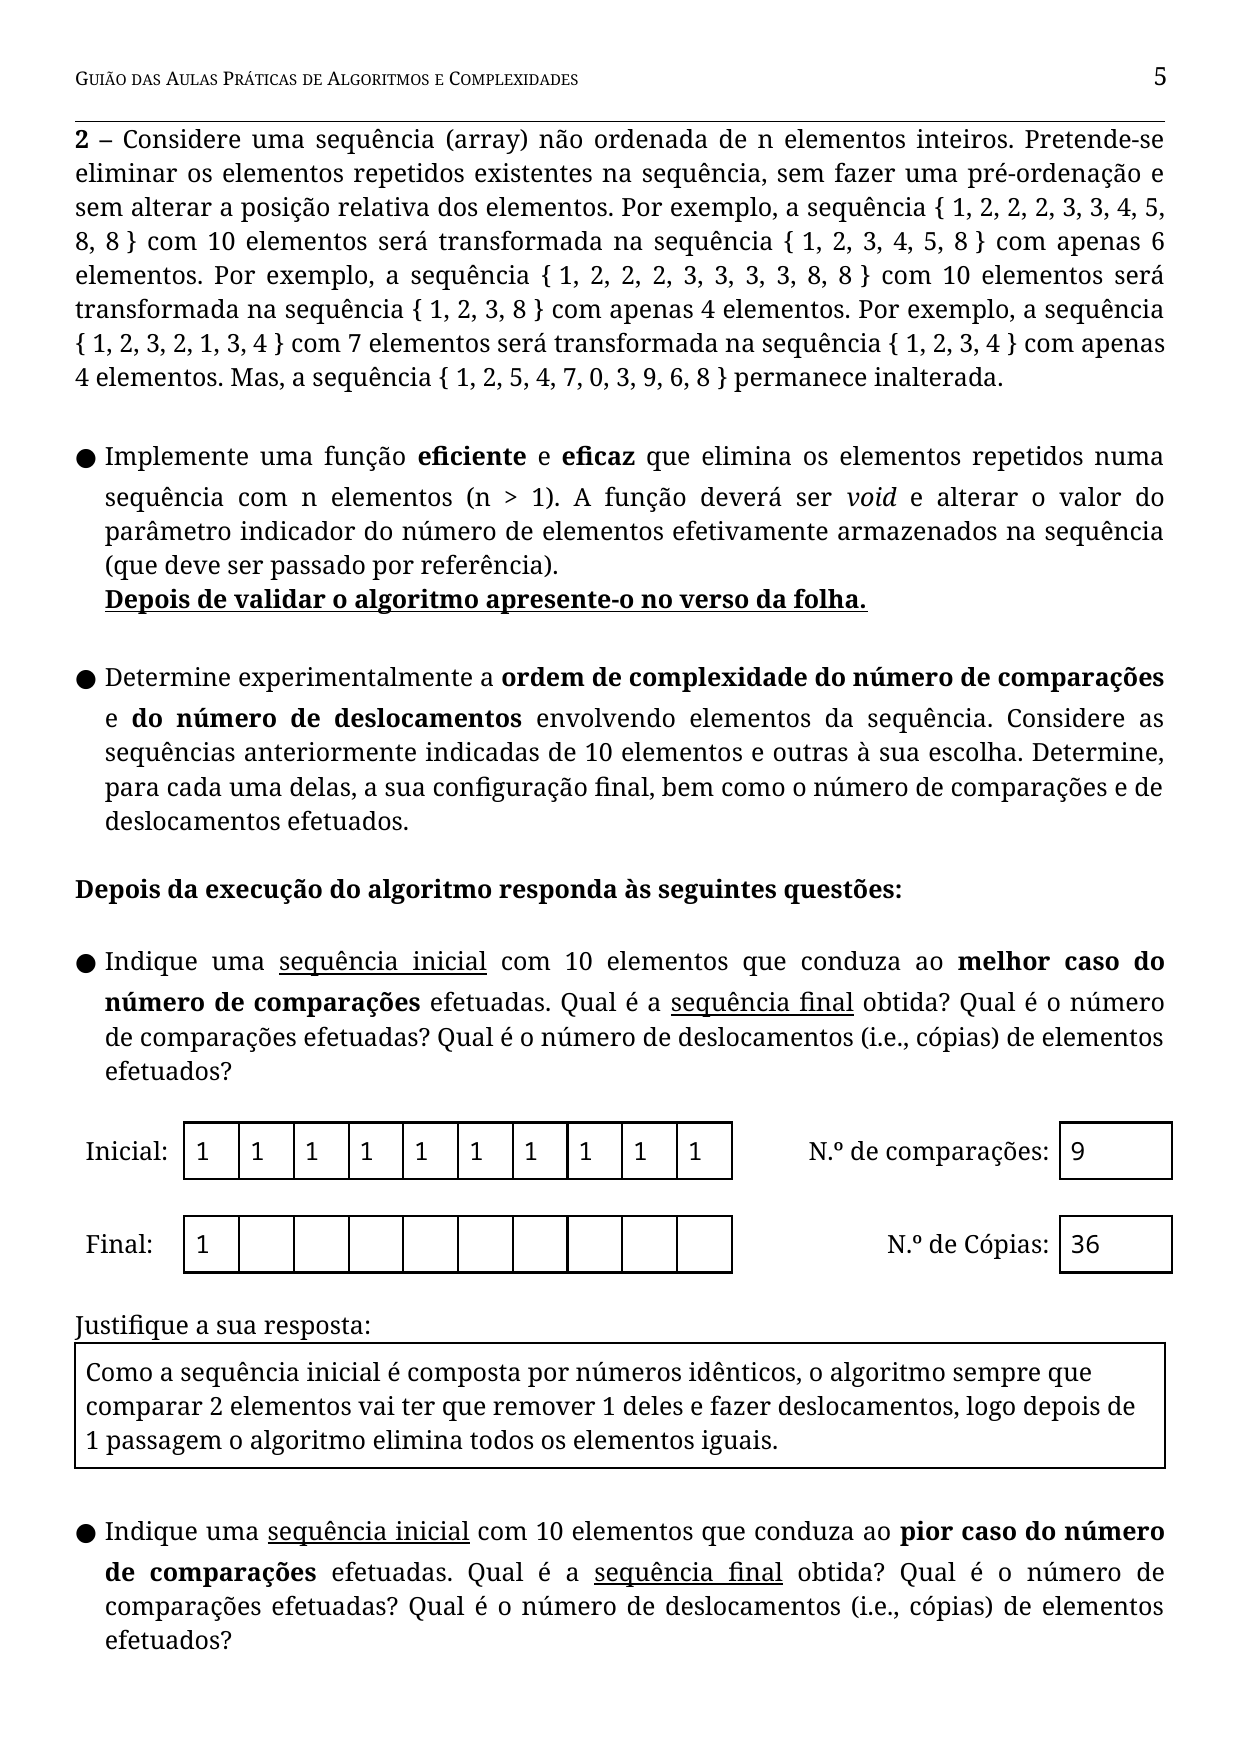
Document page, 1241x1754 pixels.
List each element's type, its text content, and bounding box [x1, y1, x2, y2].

table_header 1 [678, 1124, 731, 1178]
table_header 1 [623, 1124, 676, 1178]
table_header [404, 1217, 457, 1271]
table_header N.º de comparações: [786, 1121, 1059, 1178]
table_header N.º de Cópias: [786, 1215, 1059, 1271]
table_header 1 [350, 1124, 402, 1178]
list Indique uma sequência inicial com 10 elementos que conduza ao melhor caso do número de comparações efetuadas. Qual é a sequência final obtida? Qual é o número de comparações efetuadas? Qual é o número de deslocamentos (i.e., cópias) de elementos efetuados? [75, 934, 1165, 1087]
table_header [240, 1217, 293, 1271]
table_header 36 [1061, 1217, 1171, 1271]
text 2 – Considere uma sequência (array) não ordenada de n elementos inteiros. Pretende-se eliminar os elementos repetidos existentes na sequência, sem fazer uma pré-ordenação e sem alterar a posição relativa dos elementos. Por exemplo, a sequência { 1, 2, 2, 2, 3, 3, 4, 5, 8, 8 } com 10 elementos será transformada na sequência { 1, 2, 3, 4, 5, 8 } com apenas 6 elementos. Por exemplo, a sequência { 1, 2, 2, 2, 3, 3, 3, 3, 8, 8 } com 10 elementos será transformada na sequência { 1, 2, 3, 8 } com apenas 4 elementos. Por exemplo, a sequência { 1, 2, 3, 2, 1, 3, 4 } com 7 elementos será transformada na sequência { 1, 2, 3, 4 } com apenas 4 elementos. Mas, a sequência { 1, 2, 5, 4, 7, 0, 3, 9, 6, 8 } permanece inalterada. [75, 122, 1165, 394]
table_header 1 [404, 1124, 457, 1178]
text Justifique a sua resposta: [75, 1308, 1165, 1342]
table_header [623, 1217, 676, 1271]
table_header [514, 1217, 566, 1271]
table_header 1 [569, 1124, 621, 1178]
table_header 1 [295, 1124, 348, 1178]
table_header 9 [1061, 1124, 1171, 1178]
table_header [733, 1215, 786, 1271]
list Determine experimentalmente a ordem de complexidade do número de comparações e do número de deslocamentos envolvendo elementos da sequência. Considere as sequências anteriormente indicadas de 10 elementos e outras à sua escolha. Determine, para cada uma delas, a sua configuração final, bem como o número de comparações e de deslocamentos efetuados. [75, 650, 1165, 837]
table_header 1 [240, 1124, 293, 1178]
table_header [295, 1217, 348, 1271]
text Depois de validar o algoritmo apresente-o no verso da folha. [75, 582, 1165, 616]
table_header 1 [514, 1124, 566, 1178]
table_header 1 [185, 1124, 238, 1178]
table_header [733, 1121, 786, 1178]
table_header [459, 1217, 512, 1271]
table_header Final: [75, 1215, 183, 1271]
table_header 1 [459, 1124, 512, 1178]
list Implemente uma função eficiente e eficaz que elimina os elementos repetidos numa sequência com n elementos (n > 1). A função deverá ser void e alterar o valor do parâmetro indicador do número de elementos efetivamente armazenados na sequência (que deve ser passado por referência). [75, 428, 1165, 582]
table_header [350, 1217, 402, 1271]
table_header Inicial: [75, 1121, 183, 1178]
table_header 1 [185, 1217, 238, 1271]
table_header [569, 1217, 621, 1271]
table_header Como a sequência inicial é composta por números idênticos, o algoritmo sempre que comparar 2 elementos vai ter que remover 1 deles e fazer deslocamentos, logo depois de 1 passagem o algoritmo elimina todos os elementos iguais. [76, 1344, 1164, 1467]
table_header [678, 1217, 731, 1271]
list Indique uma sequência inicial com 10 elementos que conduza ao pior caso do número de comparações efetuadas. Qual é a sequência final obtida? Qual é o número de comparações efetuadas? Qual é o número de deslocamentos (i.e., cópias) de elementos efetuados? [75, 1503, 1165, 1656]
text Depois da execução do algoritmo responda às seguintes questões: [75, 871, 1165, 905]
